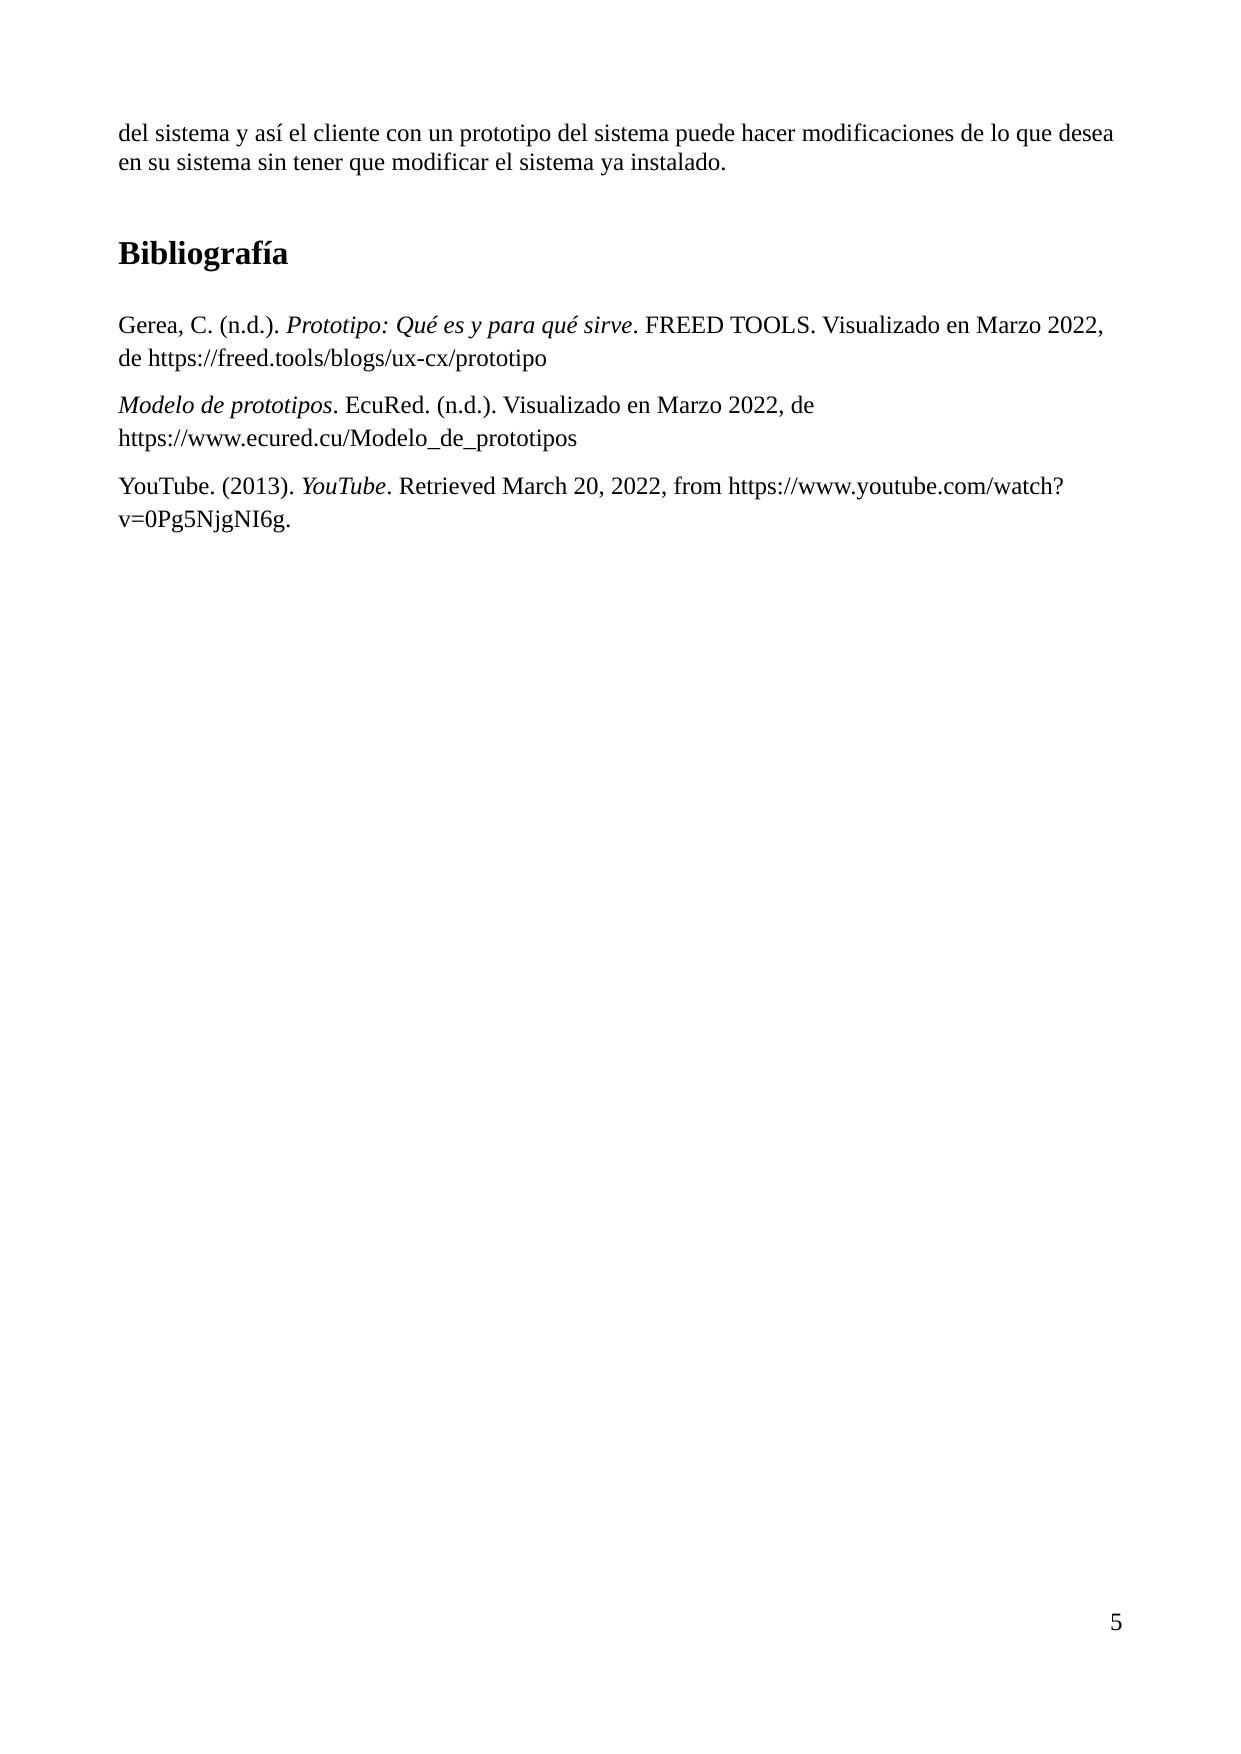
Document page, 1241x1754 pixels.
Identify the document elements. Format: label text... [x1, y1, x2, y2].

text Bibliografía [118, 233, 1122, 271]
text del sistema y así el cliente con un prototipo del sistema puede hacer modificaciones de lo que desea en su sistema sin tener que modificar el sistema ya instalado. [118, 118, 1122, 176]
text Modelo de prototipos. EcuRed. (n.d.). Visualizado en Marzo 2022, de https://www.ecured.cu/Modelo_de_prototipos [118, 390, 1122, 452]
text Gerea, C. (n.d.). Prototipo: Qué es y para qué sirve. FREED TOOLS. Visualizado en Marzo 2022, de https://freed.tools/blogs/ux-cx/prototipo [118, 310, 1122, 372]
text YouTube. (2013). YouTube. Retrieved March 20, 2022, from https://www.youtube.com/watch?v=0Pg5NjgNI6g. [118, 471, 1122, 533]
